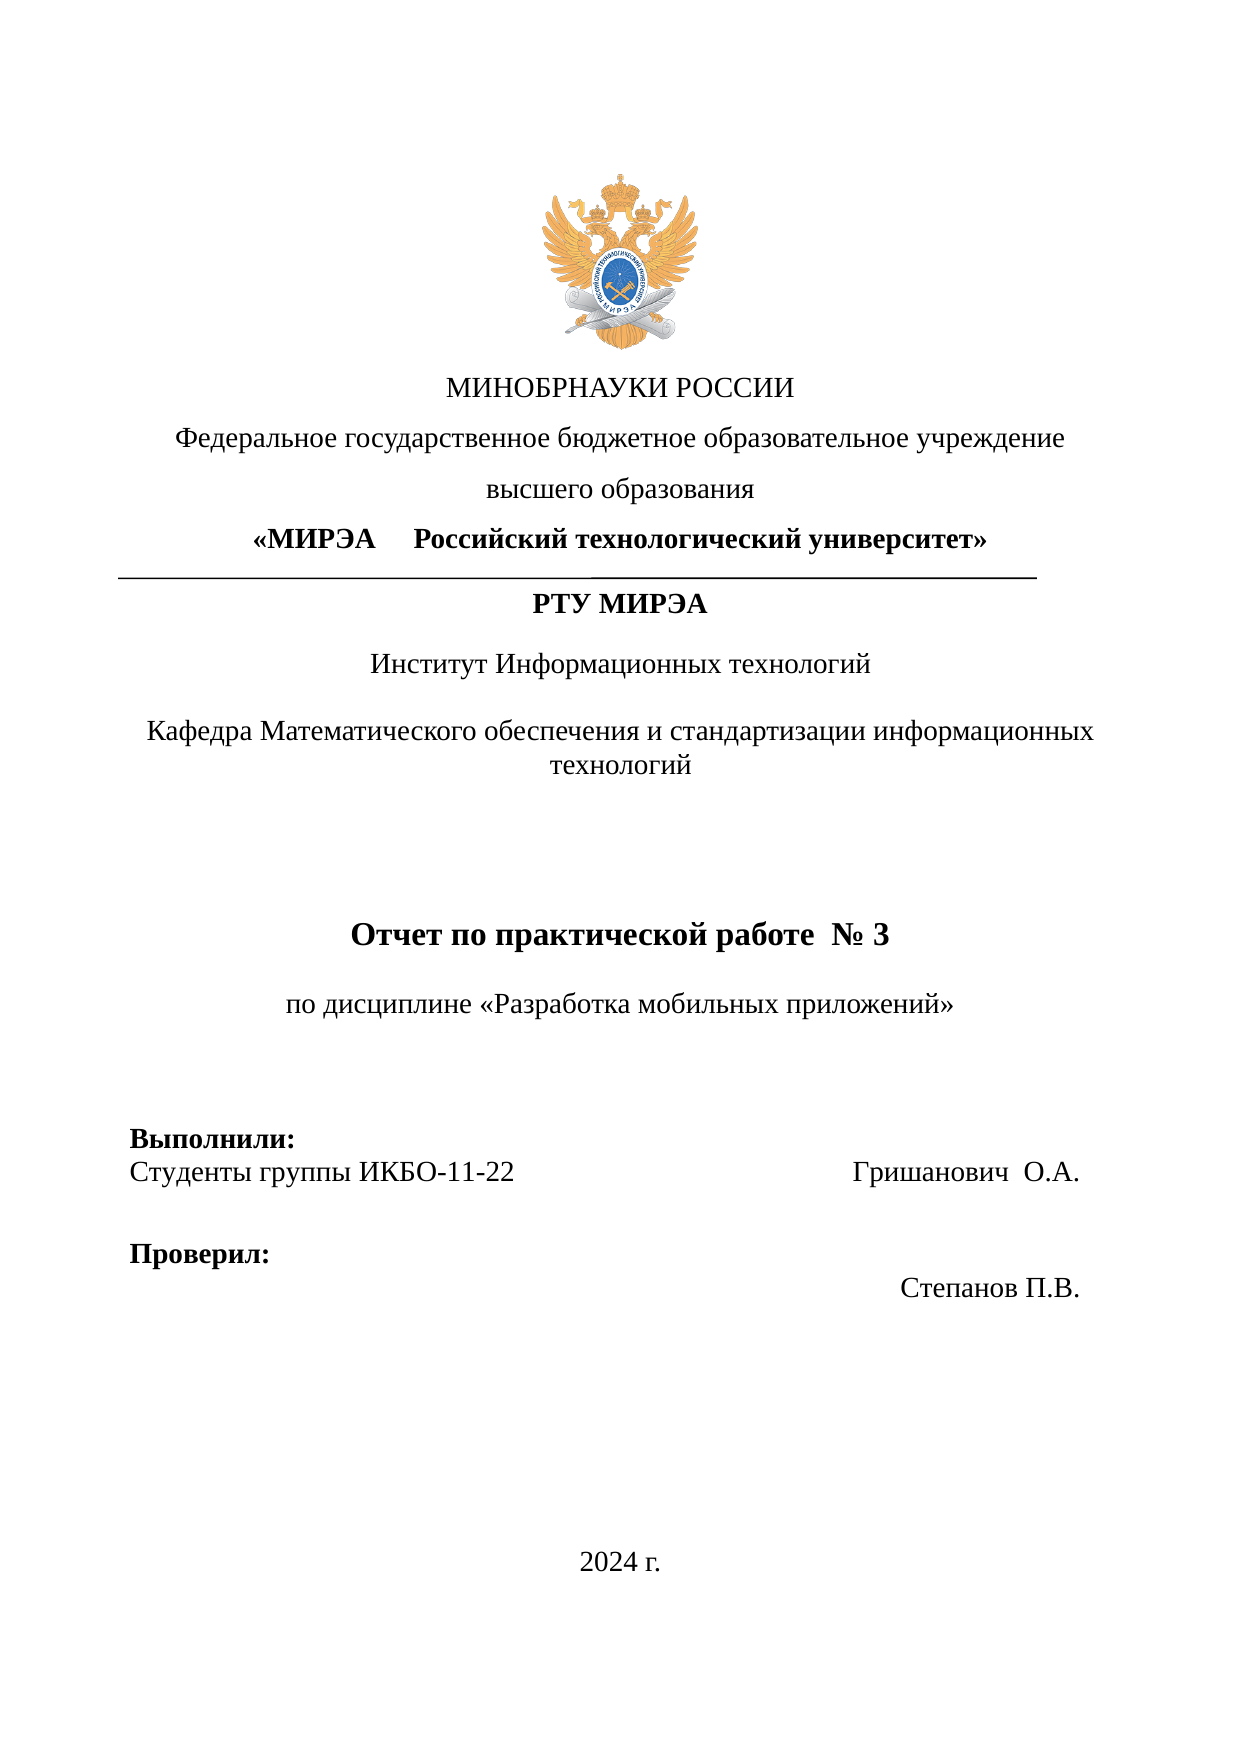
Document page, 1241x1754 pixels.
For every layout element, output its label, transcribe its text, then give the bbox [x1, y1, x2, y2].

table_cell Степанов П.В. [605, 1236, 1091, 1309]
table_cell Проверил: [118, 1236, 605, 1309]
table_cell Федеральное государственное бюджетное образовательное учреждение высшего образования «МИРЭА  Российский технологический университет» РТУ МИРЭА [118, 421, 1122, 634]
text Институт Информационных технологий [118, 646, 1123, 680]
table_header Выполнили: Студенты группы ИКБО-11-22 [118, 1121, 605, 1236]
picture [532, 174, 708, 350]
table_header Гришанович О.А. [605, 1121, 1091, 1236]
text Отчет по практической работе № 3 [118, 915, 1122, 953]
text по дисциплине «Разработка мобильных приложений» [118, 987, 1122, 1020]
text Кафедра Математического обеспечения и стандартизации информационных технологий [118, 713, 1123, 781]
text 2024 г. [118, 1544, 1122, 1577]
table_header МИНОБРНАУКИ РОССИИ [118, 169, 1122, 421]
